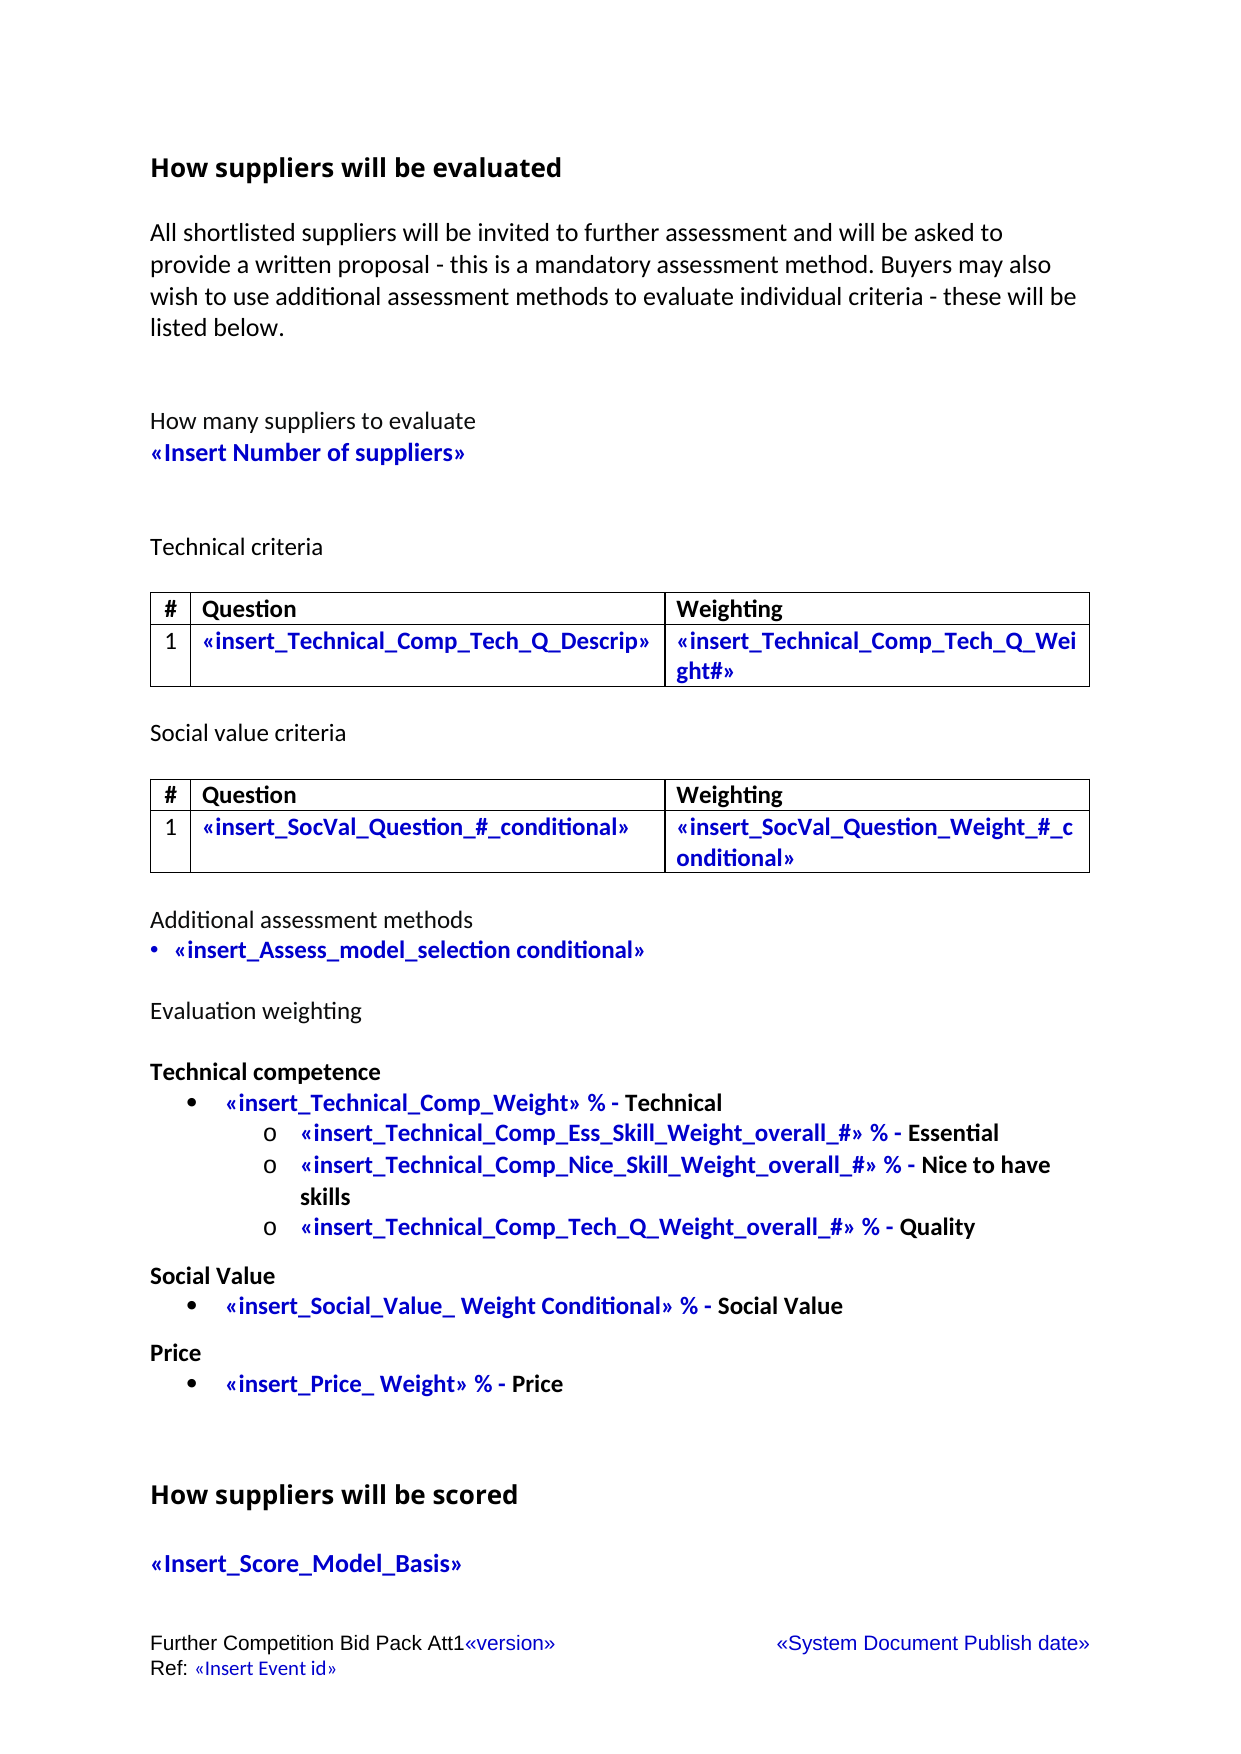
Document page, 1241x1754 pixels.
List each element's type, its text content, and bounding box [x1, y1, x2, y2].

table_header Question [191, 780, 664, 810]
list «insert_Technical_Comp_Ess_Skill_Weight_overall_#» % - Essential [262, 1117, 1090, 1149]
text Price [150, 1338, 1090, 1368]
table_cell «insert_Technical_Comp_Tech_Q_Descrip» [191, 625, 664, 686]
text How suppliers will be evaluated [150, 150, 1090, 186]
text Technical competence [150, 1056, 1090, 1087]
table_cell 1 [151, 811, 190, 872]
list «insert_Technical_Comp_Nice_Skill_Weight_overall_#» % - Nice to have skills [262, 1149, 1090, 1211]
table_cell «insert_SocVal_Question_#_conditional» [191, 811, 664, 872]
text Social Value [150, 1260, 1090, 1290]
text Evaluation weighting [150, 995, 1090, 1026]
table_cell «insert_SocVal_Question_Weight_#_conditional» [666, 811, 1089, 872]
list «insert_Price_ Weight» % - Price [187, 1368, 1090, 1399]
list «insert_Social_Value_ Weight Conditional» % - Social Value [187, 1290, 1090, 1321]
table_header Question [191, 593, 664, 624]
text Social value criteria [150, 717, 1090, 748]
table_cell «insert_Technical_Comp_Tech_Q_Weight#» [666, 625, 1089, 686]
text Technical criteria [150, 531, 1090, 562]
table_header Weighting [666, 780, 1089, 810]
text Additional assessment methods [150, 904, 1090, 934]
table_header Weighting [666, 593, 1089, 624]
list «insert_Technical_Comp_Tech_Q_Weight_overall_#» % - Quality [262, 1211, 1090, 1243]
text «Insert Number of suppliers» [150, 436, 1090, 468]
text «Insert_Score_Model_Basis» [150, 1547, 1090, 1579]
table_cell 1 [151, 625, 190, 686]
list «insert_Technical_Comp_Weight» % - Technical [187, 1087, 1090, 1117]
text How suppliers will be scored [150, 1476, 1090, 1512]
text How many suppliers to evaluate [150, 405, 1090, 436]
list «insert_Assess_model_selection conditional» [150, 934, 1090, 965]
table_header # [151, 780, 190, 810]
text All shortlisted suppliers will be invited to further assessment and will be asked to provide a written proposal - this is a mandatory assessment method. Buyers may also wish to use additional assessment methods to evaluate individual criteria - these will be listed below. [150, 216, 1090, 343]
table_header # [151, 593, 190, 624]
